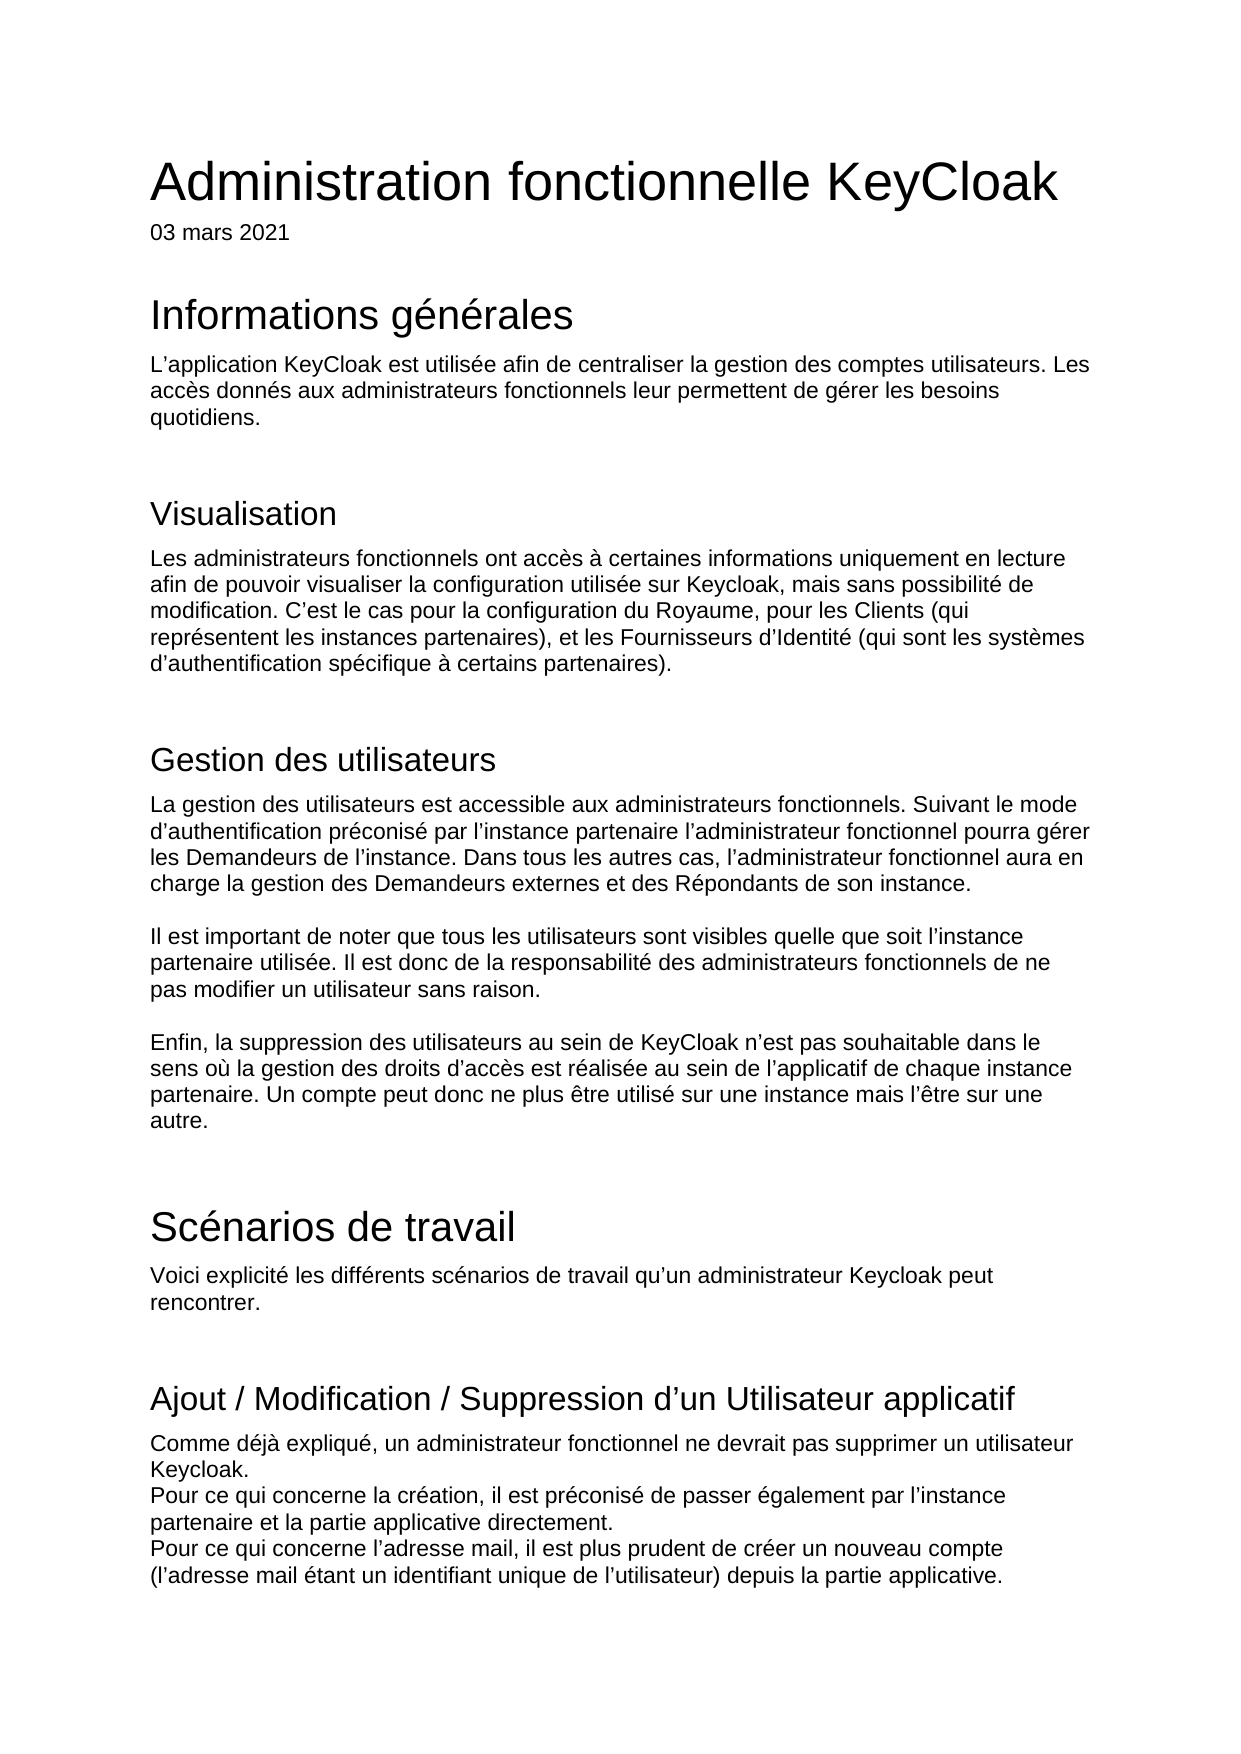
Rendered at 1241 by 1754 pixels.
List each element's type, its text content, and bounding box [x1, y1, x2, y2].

text Enfin, la suppression des utilisateurs au sein de KeyCloak n’est pas souhaitable dans le sens où la gestion des droits d’accès est réalisée au sein de l’applicatif de chaque instance partenaire. Un compte peut donc ne plus être utilisé sur une instance mais l’être sur une autre. [150, 1028, 1090, 1134]
subtitle Ajout / Modification / Suppression d’un Utilisateur applicatif [150, 1379, 1090, 1417]
title Administration fonctionnelle KeyCloak [150, 150, 1090, 212]
text L’application KeyCloak est utilisée afin de centraliser la gestion des comptes utilisateurs. Les accès donnés aux administrateurs fonctionnels leur permettent de gérer les besoins quotidiens. [150, 351, 1090, 430]
text Pour ce qui concerne l’adresse mail, il est plus prudent de créer un nouveau compte (l’adresse mail étant un identifiant unique de l’utilisateur) depuis la partie applicative. [150, 1535, 1090, 1588]
text Voici explicité les différents scénarios de travail qu’un administrateur Keycloak peut rencontrer. [150, 1262, 1090, 1315]
text 03 mars 2021 [150, 218, 1090, 245]
subtitle Visualisation [150, 494, 1090, 532]
text Comme déjà expliqué, un administrateur fonctionnel ne devrait pas supprimer un utilisateur Keycloak. [150, 1430, 1090, 1482]
text Les administrateurs fonctionnels ont accès à certaines informations uniquement en lecture afin de pouvoir visualiser la configuration utilisée sur Keycloak, mais sans possibilité de modification. C’est le cas pour la configuration du Royaume, pour les Clients (qui représentent les instances partenaires), et les Fournisseurs d’Identité (qui sont les systèmes d’authentification spécifique à certains partenaires). [150, 545, 1090, 676]
subtitle Gestion des utilisateurs [150, 740, 1090, 779]
text Pour ce qui concerne la création, il est préconisé de passer également par l’instance partenaire et la partie applicative directement. [150, 1482, 1090, 1535]
subtitle Scénarios de travail [150, 1202, 1090, 1250]
text Il est important de noter que tous les utilisateurs sont visibles quelle que soit l’instance partenaire utilisée. Il est donc de la responsabilité des administrateurs fonctionnels de ne pas modifier un utilisateur sans raison. [150, 923, 1090, 1002]
subtitle Informations générales [150, 290, 1090, 338]
text La gestion des utilisateurs est accessible aux administrateurs fonctionnels. Suivant le mode d’authentification préconisé par l’instance partenaire l’administrateur fonctionnel pourra gérer les Demandeurs de l’instance. Dans tous les autres cas, l’administrateur fonctionnel aura en charge la gestion des Demandeurs externes et des Répondants de son instance. [150, 791, 1090, 897]
